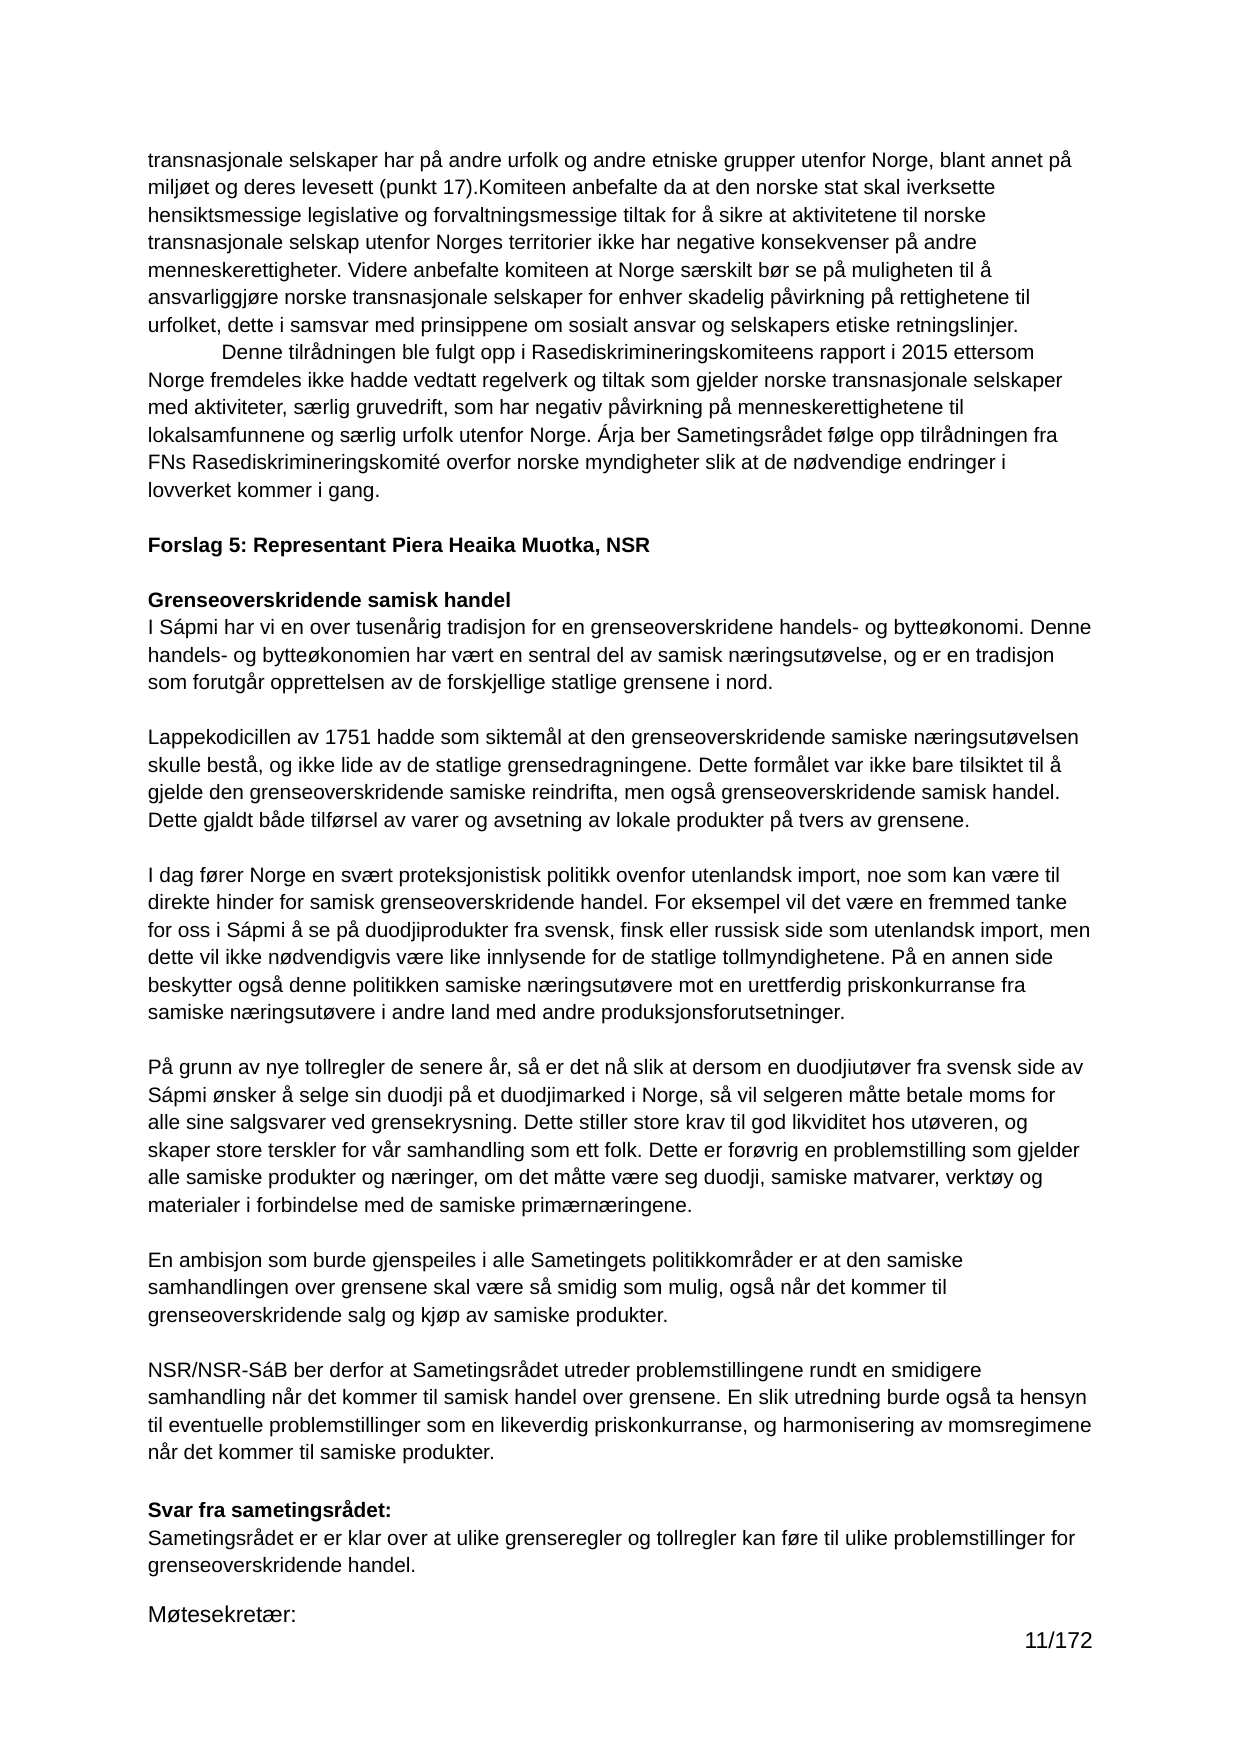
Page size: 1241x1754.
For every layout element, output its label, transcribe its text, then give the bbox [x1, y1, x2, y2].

table_header Fremlegg av saken påbegynt 02.03.16 kl. 09.20, debatten av saken påbegynt kl. 17.10 Forslag 1: Representant Hartivk Hansen, Árja Forslag 2: Representant Nora Marie Bransfjell, NSR Forslag 3: Representant Vibeke Larsen, Ap Forslag 4: Representant Tor Gunnar Nystad, NSR Forslag 5: Representant Piera Heaika Muotka, NSR Forslag 6: Representant Sandra MárjáWest, NSR Forslag 7: Representant Lars Oddmund Sandvik, Árja Forslag 8: Representant Inger Eline Eriksen, Árja Forslag 1: Representant Hartivk Hansen, Árja FORSLAGET TIL AVTALE OM NYE FISKEREGLER FOR TANAVASSDRAGET MELLOM NORGE OG FINLAND Flere lokale fiskeforeninger på Finsk og Norsk side er sterkt bekymret til de nye laksefiskereglene som Norge og Finland har blitt enige om på regjeringsnivå. Hvis disse reglene blir de nye gjeldende reglene fra sommeren 2017, så vil dette ha store konsekvenser for det tradisjonelle fisket. Forslaget fra de her to regjeringene vil medføre at de tradisjonelle samiske fiskerettighetshaverne nærmest blir kastet på land. Dette berører hele Tanavassdragets mattradisjon og garnfiskets kulturtradisjon og også hele Tanadalens lokale stang- og dorgefiskere. De her to statenes sentrale myndigheter tar ikke hensyn til den tradisjonelle kunnskapen og kompetansen som Tanadalens beboere og fiskere har spesielt til det som går på villaksebestandens situasjon i vassdraget. Det ikke er et reelt behov for disse begrensningene som disse to statenes statssekretærer har blitt enige om. Det er verdt å merke seg at det tradisjonelle garnfisket i Tanavassdraget har hatt en naturlig nedgang på nesten 70% siden 1994. (Disse tallene er bekreftet av TF sommeren 2015). Det er ikke nødvendig å ytterligere redusere det tradisjonelle garnfisket ved lover og forbud. Det blir færre og færre av de eldre som innehar kunnskap om denne type fiske, og de fleste unge fiskere innehar ikke denne kompetansen. Det omfattende turistfisket på finsk side har økt kraftig fra år til år til et helt uakseptabelt nivå og lokale stangfiskere og lokale roere blir fortrengt fra sine fiskeplasser på grunn av dette. Lokale fiskere forteller og at antallet vinterstøinger har økt kraftig de siste 5-6 årene som da bekrefter at det er en naturlig og god gytesituasjon i vassdraget. Forskere har ikke kunnet påvise at laksebestanden i vassdraget er alvorlig truet. I og med at det tradisjonelle garnfisket har hatt en naturlig nedgang på 70%, så bør alle forstå at fangststatistikkene også dermed blir lavere og lavere. Det beviser jo ikke at laksebestanden er alvorlig truet, men at garnfiskerne tar mye færre laks enn tidligere. Det må og tas hensyn til Tanalovens formål, som skal sikre de særskilte rettigheter som lokalbefolkningen har til fiske, som ikke ivaretas i forhandlingene med Finland slik forhandlingsutkastet nå foreligger. Svar fra sametingsrådet: Det har foregått forhandlinger mellom Norge og Finland siden 2012 om en ny konvensjon og tilhørende reguleringer om fisket i Tanaelva. I tillegg til de berørte fagdepartementer (MD og UD) og DN, har også Tanavassdragets Fiskeforvaltning (TF) og Sametinget vært representert i Norges forhandlingsdelegasjon. Statssekretærene i norsk MD og det finske jordbruksdepartementet møttes i august 2015 siden forhandlingene var to år på overtid. Der ble overordnede premisser lagt i forhold til størrelsen på den tiltenkte reduksjon av fisketrykket. Dette møtet skjedde på direkte politisk nivå mellom statene, (uten lokal eller samisk deltagelse) Regjeringene er nå enige om at en total reduksjon i fisketrykket må utgjøre minst en tredjedel. Forskningsresultater fra en forskningsgruppe fra begge sider av grensen ble lagt til grunn for dette. Siste formelle internasjonale forhandlingsmøte var i Rovaniemi 16-18 september 2015. Det pågår fortsatt møtevirksomhet både mellom statene og internt i den norske delegasjonen. Det foreligger per dags dato ikke noe endelig forhandlingsresultat. I delegasjonsarbeidet har det fra Sametingets side vært viktig å understreke at den løsning som velges må være omforent med TF. TF er som et demokratisk valgt selvstendig uavhengig rettighetshaverorgan med lokale forvaltningsoppgaver ikke underlagt statlig instruksjonsmyndighet og er derfor den nærmeste til å sikre at de løsninger som velges har den nødvendige lokale forankring og ivaretar lokale rettighetshaveres interesser. For Sametinget har det også vært viktig å spille inn at enhver løsning som innebærer en reduksjon i fisket må ramme de med sterkest rettigheter mildest. Vi har tre nivåer av brukere i Tana som i henhold til føringer fra både tanaloven og Høyesterettspraksis fra siste halvdel av nittitallet innebærer at de med garnfiskerett har de sterkest vernede rettigheter, dernest kommer de lokale stangfiskere, og at turister som fisker med stang fra båt eller fra land har adgang, men dette ikke er noen rettighet. Derfor må det samme prinsippet som i fiskerilovgivningen følges at ved ressursknapphet forfordeles rettighetshaverne. I forhold til selve avtalen er det viktig at bestemmelser som ivaretar og operasjonaliserer lokal tradisjonell kunnskap, samt rettighetshavernes deltakelse i ressurforvaltningen implementeres. Det samme gjelder et vern av laksefisket som en del av samenes materielle kulturgrunnlag. Når det gjelder de foreslåtte reguleringene, medfører disse en vesentlig reduksjon i både turistfisket men også det rettighetsbaserte garnfiske og det lokale stangfisket. Sametingsrådet har registrert at det nå sitter et helt nytt styre for TF og understreker at avtalen og reguleringene i Tanaelva også må forankres med dette sittende styre i henhold til alminnelige demokratiske prinsipper. Sametingsrådet vil ta helhetlig stilling til forhandlingsresultatet når dette foreligger gjennom å forelegge saken for Sametingets plenum. For Sametingsrådet er det av avgjørende betydning at avtalen og de tilhørende reguleringer har god forankring og legitimitet hos rettighetshaverne og lokalbefolkningen og det vil derfor være avgjørende at løsningen også er omforent med dagens styre i TF. Om dette nødvendigjør nye runder med internasjonale forhandlinger, stiller Sametingsrådet seg positiv til dette. Forslag 2: Representant Nora Marie Bransfjell, NSR Ansvarlige myndigheter og reinpåkjørsler Hvert år blir reinsdyr påkjørt, pint og lemlestet langs flere jernbanestrekninger i samiske reindriftsområder. Det gjelder både Nordlandsbanen og Rørosbanen. Ansvaret for at slike dyretragedier unngås må ligge hos sentrale myndigheter, og Sametinget mener det er et arbeid som må prioriteres. I Saltdal kommune er det forhandlet frem sperregjerder, noe som er bra. Men det gjenstår strekninger sør for Saltfjellet, eksempelvis strekninger sør for Mosjøen, Majavatnområdet og lenger sør i Namdalen. Dyrepåkjørslene er en stor påkjenning både for dyr og mennesker. Reindriftsamene sier fysiske stengsler er det eneste som hjelper for å holde dyrene unna jernbanelinjene. Jernbanelinjene skjærer over reinens naturlige trekkveier og uten fysiske stengsler vil påkjørsler oppstå på nytt. Denne problemstillingen er noe som er tatt opp av reindriftsamene gjentatte ganger uten at det synes å møte forståelse fra Jernbaneverkets side. Det er positivt at reineierne blir varslet ved påkjørsler, men det er meget uheldig at skadede dyr blir liggende i påvente av at reineierne selv skal komme for å avlive dem. Ved f.eks. elgpåkjørsler avlives dyrene av togpersonalet. Svar fra sametingsrådet: Et stort antall rein blir årlig påkjørt og drept av tog. Dette medfører store lidelser for dyrene, samt om store psykiske påkjenninger og økonomiske tap for reindriftsnæringen. Utfordringene med å hindre slike påkjørsler er ikke en ny problemstilling, og Sametinget har derfor over tid hatt et fokus på reinpåkjørsler av tog. Sametinget har i 2015 gitt støtte til et samarbeidsprosjekt mellom Ildgruben reinbeitedistrikt, Saltfjellet reinbeitedistrikt og NIBIO for utvikling av varslingssystem for rein på vei og jernbane. I tillegg til dyrelidelser og økonomiske tap på grunn av påkjørsler, representerer dette også et arealinngrep i form av at man ikke kan benytte seg av beiteareal opp mot jernbanelinja på grunn av påkjørselsrisiko. Sametingsrådet hadde et møte i 2014 med politisk ledelse i Samferdselsdepartementet om denne problemstillingen, der man ba om fortgang i arbeidet med tiltak som hindrer/ reduseres togpåkjørslene. Dette har også blitt tatt opp i ulike fora som Sametinget deltar i. Reinpåkjørsler har vært tema i dialogforamøter med Fylkesmannen i Nordland, og Sametinget har også i 2014 deltatt på et møte i Hell med Jernbaneverket, Fylkesmannen i Nordland, Mattilsynet og representanter for reindriftsnæringen, der disse utfordringene ble drøftet. Sametingsrådet er ikke fornøyd med framdriften i arbeidet for å unngå reinpåkjørsler, og har derfor i februar 2016 bedt om et nytt møte med Samferdselsdepartementet. Det er viktig å finne løsninger som ikke innebærer at reindriftsnæringen blir tvunget til å avstå fra ytterligere arealer eller endre driftsmønster for å unngå påkjørsler. Fra reindriftas side er det gjentatte ganger blitt pekt på at den beste løsningen er fysiske stengsler i form av gjerder. Forslag 3: Representant Vibeke Larsen, Ap Nasjonalparkstyre for Øvre Anárjohka Det er nå avklart at Øvre Anárjohka nasjonalpark ikke blir utvidet og i forlengelsen av den avgjørelsen bør det igangsettes et arbeid for å opprette et nasjonalparkstyre bestående av kommunene, fylket og samiske representanter. I dag forvaltes parken av Fylkesmannen. Arbeiderpartiet kan ikke si seg enig i sametingsrådets svar av 15.1.d.å. der sametingsrådet viser til at kommunene er de rette til å ta initiativ til nasjonalparkstyre for Øvre Anárjohka. Samisk deltakelse i forvaltning av vernede områder er hjemlet i ILO 169 art 1, og dermed er det også Sametingets oppgave å være pådriver for samisk deltakelse i forvaltning også av Øvre Anárjohka. Kommunal/lokal deltakelse hører naturlig under det kommunale initiativet og berører ikke urfolksrettigheter til å delta i forvaltningen av parken. Vi ber Sametingsrådet ta initiativ til å opprette et forvaltningsstyre for Øvre Anárjohka. Svar fra sametingsrådet: Sametingsrådet ønsker å samarbeide med de berørte samiske kommunene, Kautokeino og Karasjok om opprettelsen av nasjonalparkstyre for Øvre Anárjohka nasjonalpark. Sametingsrådet vil rette forespørsel til ordførere i kommunene for å undersøke hvordan kommunene stiller seg til opprettelse av en nasjonalparkstyre, med bakgrunn i forslaget fra Miljøverndepartementet i 2009. I dette tilfellet er forvaltningens forankring i de samiske lokalsamfunn likeså viktig som Sametingets representasjon i verneområdestyret. Sametinget tar sikte på å ta opp temaet på det årlige møtet med Klima- og miljødepartementet. Forslag 4: Representant Tor Gunnar Nystad, NSR Mapuchefolket ber Sametinget om å involvere seg i Statkraft utbygging i urfolksområder i Chile I forbindelse med feiringen av Samisk nasjonal dag i Oslo ble jeg kontaktet av Alejandro Munoz, representant/sendebud for et europeisk nettverk som støtter mapuchefolket fra Chile. Jeg fikk overakt et brev til Sametinget, der politiske og religiøse representanter for mapuchefolket ber Sametinget om å involvere seg i Statkraft utbygging på sine områder. De håper på videre kontakt med Sametinget når mapuchenes representant kommer på norgesbesøk 27. april og blir en uke. Det ble formidlet at Statkraft i 2015 kjøpte seg inn i et chilensk vannkraftselskap og at de nå eier 99% av aksjene i dette selskapet. Dette selskapet planlegger en omstridt utbygging av hellige områder for Mapuchefolket. Mapuchefolkets territorier ligger sør i Chile. Mapuchefolket er Chiles største urfolksgruppe og de har lenge kjempet om kontroll over sine egne områder. Det ble videre formidlet at utbyggningsplanene omfatter en kraftutbygging i elven Pilmaiquen og området rundt. Utbyggingen vil berøre en foss som er viktig for religiøse seremonier, og mange tusen år gammel urskog der religiøse ledere henter medisiner, og gamle gravplasser som man frykter blir neddemt. I brevet ber representantene om at Sametinget involverer seg på en slik måte at Statkraft dropper utbygging ved elven Pilmaiquen sør i Chile. NSR/NSR-SaB sametingsgruppe ber sametingsrådet om å undersøke saken nærmere. Videre kontakt med netverkets representanter kan gjøres: Alejandro Munoz Redmapuche.oslo@gmail.com Tlf: 96837153 Svar fra sametingsrådet: Sametingsrådet vil følge opp saken i lys av plenumsvedtaket i Sak 035/14 Sametingsmelding om solidaritet og internasjonalt arbeid. Det ble blant annet vedtatt at en av strategiene er å bistå urfolk som opplever at norske investeringer bryter med folkeretten. Sametingsrådet tar alle henvendelser som anmoder vår støtte alvorlig. Vi må se nærmere på saken før vi beslutter hva som kan være en god fremgangsmåte, for eksempel gjennom solidaritetsytringer. Sametingsrådet vil møte representanter for Mapuchefolket for å få en orientering om saken. Vi vil også kontakte Statskraft for å få deres syn på saken og opprette en dialog om dem. I arbeidet vil sametingsrådet benytte relevante og internasjonalt aksepterte menneskerettighetsstandarder som grunnlag i vårt oppfølgingsarbeid, herunder urfolksrettighetene og menneskerettighetskonvensjoner vedtatt av Norge og Chile. Statskraft er heleid av den norske stat. Alle ansvarlige bedrifter skal følge FNs Global Compact som baserer seg på ti prinsipper på områdene menneskerettigheter, arbeidslivsstandarder, miljø og anti-korrupsjon. Både OECDs retningslinjer for flernasjonale selskaper, og nasjonal handlingsplan for oppfølging av FNs veiledende prinsipper for næringsliv og menneskerettigheter vil også kunne være relevante å vise til. Merknad, Árja v/ representant Inger Eline Eriksen Norske transnasjonale selskapers negative effekt på andre urfolkFNs Rasediskrimineringskomité uttrykte i sin periodiske rapport i 2011 bekymring over konsekvensene som aktivitetene til norske transnasjonale selskaper har på andre urfolk og andre etniske grupper utenfor Norge, blant annet på miljøet og deres levesett (punkt 17).Komiteen anbefalte da at den norske stat skal iverksette hensiktsmessige legislative og forvaltningsmessige tiltak for å sikre at aktivitetene til norske transnasjonale selskap utenfor Norges territorier ikke har negative konsekvenser på andre menneskerettigheter. Videre anbefalte komiteen at Norge særskilt bør se på muligheten til å ansvarliggjøre norske transnasjonale selskaper for enhver skadelig påvirkning på rettighetene til urfolket, dette i samsvar med prinsippene om sosialt ansvar og selskapers etiske retningslinjer. Denne tilrådningen ble fulgt opp i Rasediskrimineringskomiteens rapport i 2015 ettersom Norge fremdeles ikke hadde vedtatt regelverk og tiltak som gjelder norske transnasjonale selskaper med aktiviteter, særlig gruvedrift, som har negativ påvirkning på menneskerettighetene til lokalsamfunnene og særlig urfolk utenfor Norge. Árja ber Sametingsrådet følge opp tilrådningen fra FNs Rasediskrimineringskomité overfor norske myndigheter slik at de nødvendige endringer i lovverket kommer i gang. Forslag 5: Representant Piera Heaika Muotka, NSR Grenseoverskridende samisk handel I Sápmi har vi en over tusenårig tradisjon for en grenseoverskridene handels- og bytteøkonomi. Denne handels- og bytteøkonomien har vært en sentral del av samisk næringsutøvelse, og er en tradisjon som forutgår opprettelsen av de forskjellige statlige grensene i nord. Lappekodicillen av 1751 hadde som siktemål at den grenseoverskridende samiske næringsutøvelsen skulle bestå, og ikke lide av de statlige grensedragningene. Dette formålet var ikke bare tilsiktet til å gjelde den grenseoverskridende samiske reindrifta, men også grenseoverskridende samisk handel. Dette gjaldt både tilførsel av varer og avsetning av lokale produkter på tvers av grensene. I dag fører Norge en svært proteksjonistisk politikk ovenfor utenlandsk import, noe som kan være til direkte hinder for samisk grenseoverskridende handel. For eksempel vil det være en fremmed tanke for oss i Sápmi å se på duodjiprodukter fra svensk, finsk eller russisk side som utenlandsk import, men dette vil ikke nødvendigvis være like innlysende for de statlige tollmyndighetene. På en annen side beskytter også denne politikken samiske næringsutøvere mot en urettferdig priskonkurranse fra samiske næringsutøvere i andre land med andre produksjonsforutsetninger. På grunn av nye tollregler de senere år, så er det nå slik at dersom en duodjiutøver fra svensk side av Sápmi ønsker å selge sin duodji på et duodjimarked i Norge, så vil selgeren måtte betale moms for alle sine salgsvarer ved grensekrysning. Dette stiller store krav til god likviditet hos utøveren, og skaper store terskler for vår samhandling som ett folk. Dette er forøvrig en problemstilling som gjelder alle samiske produkter og næringer, om det måtte være seg duodji, samiske matvarer, verktøy og materialer i forbindelse med de samiske primærnæringene. En ambisjon som burde gjenspeiles i alle Sametingets politikkområder er at den samiske samhandlingen over grensene skal være så smidig som mulig, også når det kommer til grenseoverskridende salg og kjøp av samiske produkter. NSR/NSR-SáB ber derfor at Sametingsrådet utreder problemstillingene rundt en smidigere samhandling når det kommer til samisk handel over grensene. En slik utredning burde også ta hensyn til eventuelle problemstillinger som en likeverdig priskonkurranse, og harmonisering av momsregimene når det kommer til samiske produkter. Svar fra sametingsrådet: Sametingsrådet er er klar over at ulike grenseregler og tollregler kan føre til ulike problemstillinger for grenseoverskridende handel. Sametinget vil i 2016 prioritere arbeidet med fritak fra merverdiavgiften for duodjiutøvere på norsk side. Sametinget tok dette sist opp med Finansdepartementet høsten 2014. Finansdepartementet uttalte den gang at merverdiavgiftssystemet er lite egnet til å støtte bestemte formål. I Næringsavtalen for duodji 2016 har partene blitt enige om ta opp saken på nytt med Finansdepartementet og vurdere fradragsordninger for duodji. Sametingsrådet er enig i at samhandel over landegrensene er og har vært en naturlig del av den samiske samfunnsutviklingen. En eventuell utredning om harmonisering av merverdiavgiftsreglene må imidlertid ligge i bero inntil problemstillingene med fritak fra merverdiavgift på norsk side er avklart. Sametinget skal lage en melding om duodji i 2016. Det vil være naturlig å synliggjøre denne utfordringen i meldingen. Rådet ser at en eventuell utredning må skje i samarbeid med Samisk parlamentarisk råd. Rådet ser også at en endring i tollreglene må godkjennes av de landene som endringene skal gjelde for. Forslag 6: Representant Sandra Márjá West, NSR Samiske vegnavn NSR mener det er viktig for samisk historie og tilhørighet å bekrefte dette ved skilting av veg- og gatenavn på samisk. I Matrikkelforskriften § 51 første del står det at kommunen må velge vegnavn kun på ett språk; norsk, samisk eller kvensk. Stedsnavnloven derimot gir lov å bruke parallelle stedsnavn, f.els. samiske og norske. I § 9 står det at “Samiske og kvenske stadnamn som blir nytta blant folk som bur fast på eller har næringsmessig tilknyting til staden, skal til vanleg brukast av det offentlege t.d. påkart, skilt, i register saman med eventuelt norsk namn.” NSR mener det er beklagelig at matrikkelforskriften ikke tillater bruk av mer enn ett språk på vegnavn. Flere steder finnes stedsnavn på mer enn ett språk. NSR mener det er naturlig åbruke samiske setdsnavn som grunnlag for vegnavn, spesielt der hvor befolkningen selv bruker dette, slik det også står i Stadnamnlova § 9. I Kirkenes er vegene markert på to språk, norsk og russisk, og dette ser ikke ut til å være noe problem, og der hører man ikke at dette ikke skulle være lovlig. Samiske vegnavn er viktige og det er mulig å sette opp skilt på flere språk. NSR ber Sametingsrådet om å arbeide med at også vegnavn skal være lovlig å bruke på to og tre språk. Svar fra sametingsrådet: Sametingsrådet ser det som meget viktig at samiske vei- og gatenavn er i bruk. Matrikkelforskriften § 51 sier at innenfor en kommune skal det være entydige navn. Sametinget har i 2012 sendt brev til daværende Miljødepartementet, som har ansvaret for Matrikkelforskriften, om spørsmål angående denne problemstillingen om entydig navn og flerspråklige navn. Svaret den gang var at man kun skulle ha ett navn på en offentlig adresse. Sametingsrådet vet at Samisk språkutvalg har sett på denne problemstillingen i forhold til matrikkelloven, stedsnavnloven og forskriftene til disse. Vi har forventninger med at språkutvalget kommer med forslag til løsning på dette når rapporten blir levert i august 2016. Sametinsgrådet mener at det skal være mulighet å bruke flerspåklige offentlige adressenavn. Dette kommer til å følges opp ved høringer i forbindelse med lovendringer og forskriftsendringer som gjelder bruk av samiske stedsnavn og flerspråklige navn. Forslag 7: Representant Lars Oddmund Sandvik, Árja Nasjonal Forsoningsuke Árja har med glede lagt merke til at Sametingsrådet har fulgt opp Árjas forslag med å ha mer fokus på fornorskningen av Samene. Vi bemerker oss at sametingsrådet Olsen nå har fått fornorskning av samene som et nytt fokusområde. Árja har tidligere foreslått at det skal opprettes en forsoningskommisjon som ser på fornorskningens konsekvenser. Det gjenstår å se hvordan dette følges opp på en tilstrekkelig god måte. Árjas sametingsrguppe foreslår at Sametinget starter å arrangere en nasjonal forsoningsuke årlig hvor formålet for det første vil være en historisk bevisstgjøring i det norske samfunnet om fornorskningen av samene. For det annet vil formålet være å synliggjøre fornorskningens konsekvenser blant samer i dag. For det tredje vil et slik arrangement være med på å lege de sår som fremdeles eksisterer blant samene etter fornorskningen. Dette vil bidra til forsoning. Árja mener at det er på tide med en historisk gjennomgang av fornorskningsprosessene. En forsoningsuke vil være et ledd i dette arbeidet. Svar fra sametingsrådet: Sametingsrådet har satt fornorskingspolitikken som en prioritert sak fordi dette fortsatt er et viktig saksfelt for det samiske folk. Sametingsrådet setter pris på støtte og engasjement. Dette er en sak vi regner med vil trenge bred støtte og forståelse både blant den norske og samiske befolkning. Tidligere har Sametingets plenum reist sak om nedsettelse av egen fornorskningskommisjon, og sametingsrådet har tatt opp dette med regjeringen, uten at man har konkludert med noe per i dag. Det er viktig å skape en felles forståelse mellom samer og nordmenn om fornorskningens konsekvenser, og hvordan det kan arbeides for å få til varige løsninger som bøter for dette og bidrar til reel likestilling mellom den samiske og norske befolkningen. Vi setter pris på å få forslag til konket oppfølging av fornorskingspolitikken, som her en forsoningsuke. Dette forslaget vil bli vurdert i det videre arbeidet. Rådet vil peke på noen viktige momenter i prosessen: Vi trenger en kunnskapsbasert tilnærming - gjennom forskning/historieskriving og en eventuell kommisjon. Viktig å se på kollektive konsekvenser og tiltak for å bøte på disse, dette er ikke en sak som må legges på personnivå, eller utpeke spesielle geografiske områder. Det er viktig å plassere ansvar Forslag 8: Representant Inger Eline Eriksen, Árja Seminar for samiske institusjoner og forvaltningsorganer om samisk som forvaltningsspråk Árjas visjon for det samiske språket er at språket kan brukes i absolutt alle sammenhenger i samiske samfunn. Slik er situasjonen dessverre ikke i dag I etterkant av forslaget fra Kent Valio, rådmann i Kautokeino, om å styrke samisk som forvatningsspråk i kommunens administrasjon har det vært stor debatt om dette temaet. Árja berømmer rådmannen for å være modig og tørre å ta tak i temaet og de utfordringene som foreligger. Det er klart at det er et stort behov for å styrke samisk, også som arbeidsspråk, både muntlig og skriftlig. Árja bemerker seg at Sametingsrådet har vært stille og ikke uttalt støtte til rådmannen. Dette er beklagelig. Árjas sametingsgruppe har vært i kontakt med Sámi Allaskuvla - Samisk høyskole om hvordan de bruker samisk som forvaltningsspråk. Sámi Állaskuvla har kommet langt i å bruke samisk som forvaltnings- og arbeidsspråk og er etter vårt syn et godt forbilde for andre. Sámi Allaskuvla sitter med verdifull informasjon og erfaring som mange andre samisk institusjoner vil kunne ha stor nytte av. Sámi Allaskuvla har sagt seg villig til å arrangere et seminar om temaet, noe Árja er veldig positiv til. Árja ber Sametingsrådet følge opp tilbudet fra Sámi Allaskuvla og arrangere et slikt seminar. Árja vet at det finnes institusjoner i Sápmi som har stor interesse for dette. Árja mener at det er på tide med mer enn fine ord og gode strategier og planer. Samiske institusjoner trenger å samarbeide i fellesskap for å sikre at samisk overlever som et arbeidsspråk. Et slik seminar vil bidra til dette. Svar fra sametingsrådet: Sametingsrådet er enig med Árjas representant Inger Eline Eriksen om at det er et stort behov for å styrke samisk språk både muntlig og skriftlig, og er glad for at Árja løfter saken. Samisk høyskole har bevist at det er fullt mulig å drive en stor institusjon på samisk, der samisk brukes som forvaltningsspråk og arbeidsspråk, og er på den måten et forbilde for andre samiske institusjoner. Sametingsrådet er glad for at Samisk høyskole har sagt seg villig til å dele sin kompetanse og sine erfaringer med andre samiske institusjoner, og å arrangere et seminar som kan føre til at flere samiske institusjoner slutter seg til deres engasjement for samisk språk, hadde vært av stor verdi. Sametingsrådet hadde forberedt en sak til dette plenumsmøtet om Sametingets språkbruk – Sametinget som veiviser for bruk av samisk språk, men dessverre fikk ikke saken plass på sakslista for dette møtet. Saken vil ventelig fremmes for plenum i juni, og sametingsrådet håper på en god debatt om Sametingets rolle som forbilde i bruk av samisk språk. Sametingets administrasjon har også vedtatt en intern språkpolitikk som skal følges opp med konkrete tiltak. Formålet er å løfte bruken av samisk språk som arbeidsspråk, både muntlig og skriftlig. Votering Av 39 representanter var 39 til stede. Det ble ikke votert over saken. Protokoll tilførsler Det ble ikke fremmet noen protokolltilførsler i saken. Taleliste og replikkordskifte [136, 148, 1104, 1589]
